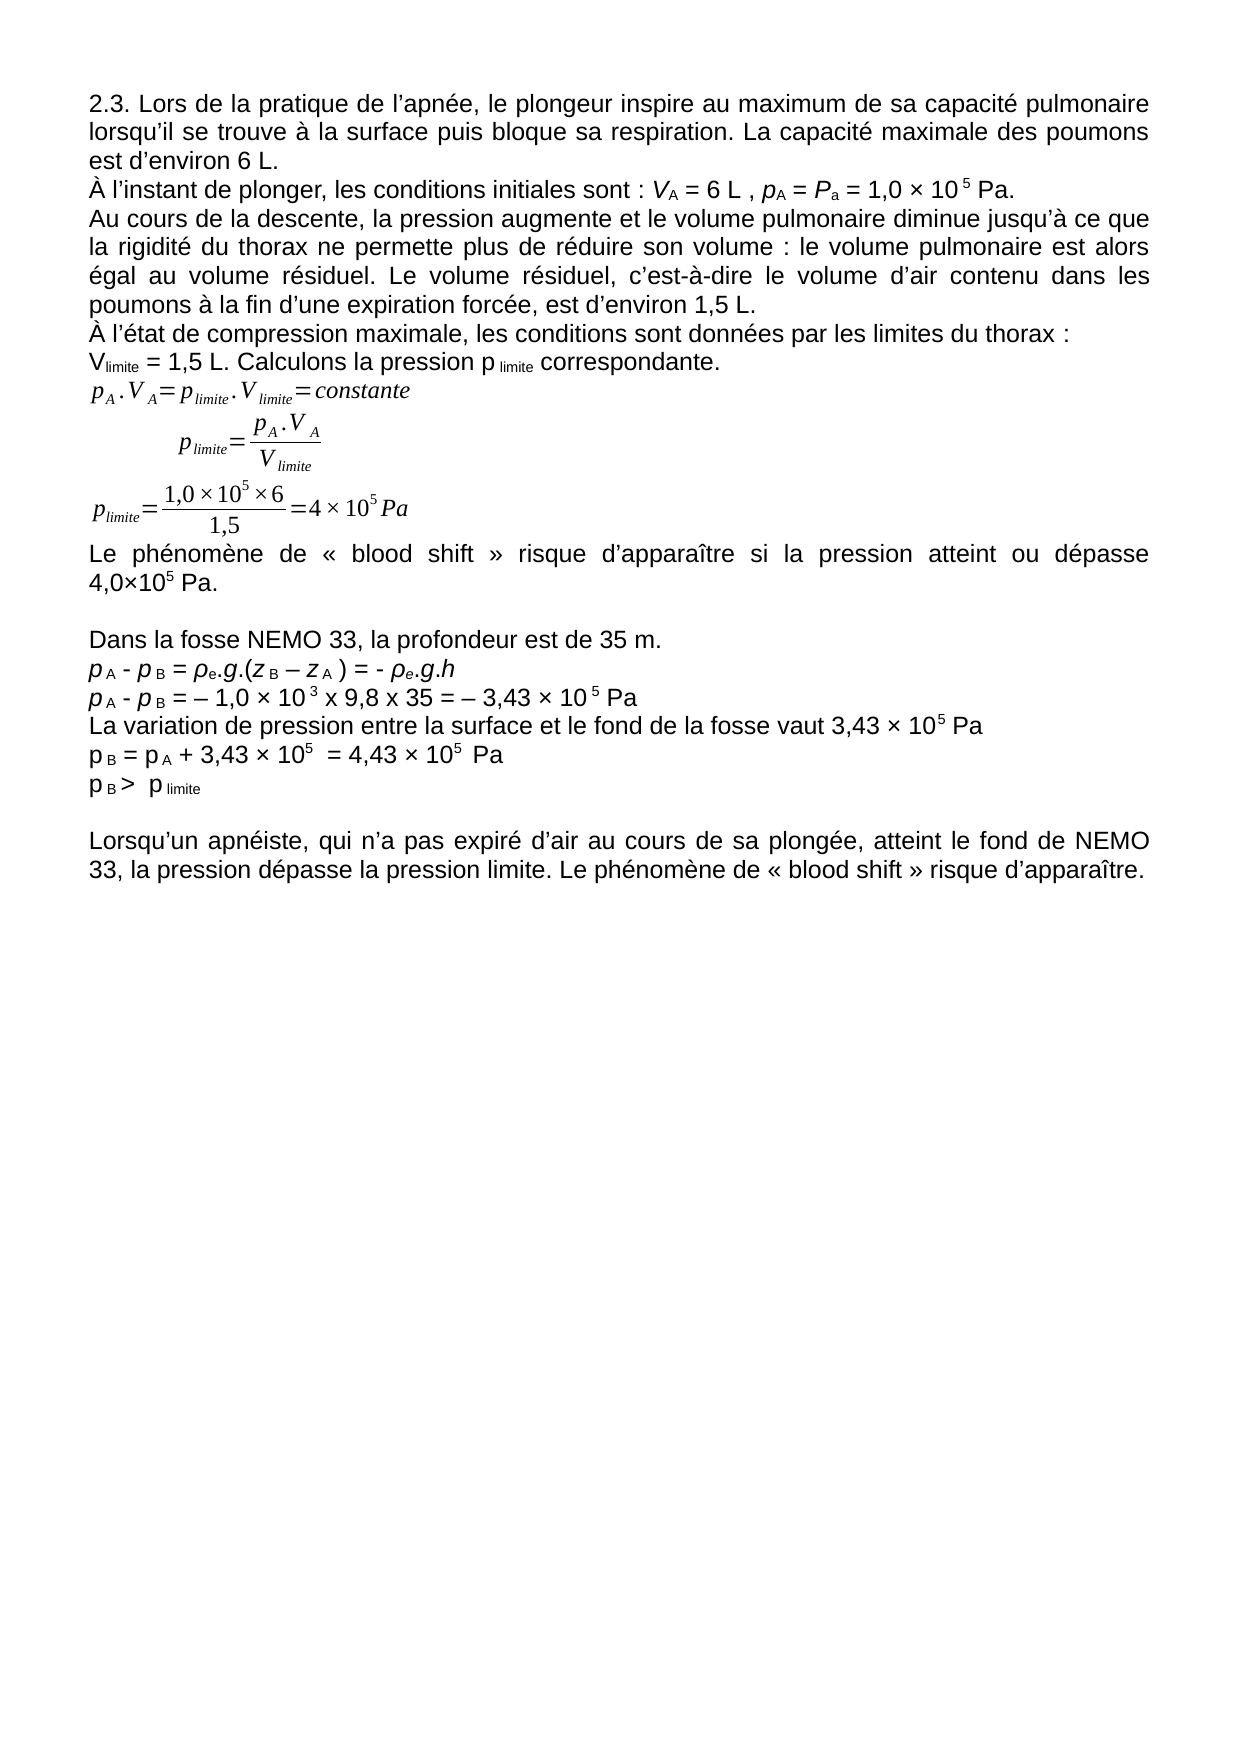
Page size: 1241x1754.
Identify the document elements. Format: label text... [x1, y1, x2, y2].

text p A - p B = – 1,0 × 10 3 x 9,8 x 35 = – 3,43 × 10 5 Pa [89, 682, 1152, 711]
text Le phénomène de « blood shift » risque d’apparaître si la pression atteint ou dépasse 4,0×105 Pa. [89, 539, 1152, 596]
text p A - p B = ρe.g.(z B – z A ) = - ρe.g.h [89, 654, 1152, 682]
text p B = p A + 3,43 × 105 = 4,43 × 105 Pa [89, 740, 1152, 769]
text Au cours de la descente, la pression augmente et le volume pulmonaire diminue jusqu’à ce que la rigidité du thorax ne permette plus de réduire son volume : le volume pulmonaire est alors égal au volume résiduel. Le volume résiduel, c’est-à-dire le volume d’air contenu dans les poumons à la fin d’une expiration forcée, est d’environ 1,5 L. [89, 204, 1152, 319]
text Vlimite = 1,5 L. Calculons la pression p limite correspondante. [89, 347, 1152, 376]
text 2.3. Lors de la pratique de l’apnée, le plongeur inspire au maximum de sa capacité pulmonaire lorsqu’il se trouve à la surface puis bloque sa respiration. La capacité maximale des poumons est d’environ 6 L. [89, 89, 1152, 175]
text Lorsqu’un apnéiste, qui n’a pas expiré d’air au cours de sa plongée, atteint le fond de NEMO 33, la pression dépasse la pression limite. Le phénomène de « blood shift » risque d’apparaître. [89, 826, 1152, 884]
text À l’état de compression maximale, les conditions sont données par les limites du thorax : [89, 319, 1152, 347]
text La variation de pression entre la surface et le fond de la fosse vaut 3,43 × 105 Pa [89, 711, 1152, 740]
text Dans la fosse NEMO 33, la profondeur est de 35 m. [89, 625, 1152, 654]
text p B > p limite [89, 769, 1152, 797]
text À l’instant de plonger, les conditions initiales sont : VA = 6 L , pA = Pa = 1,0 × 10 5 Pa. [89, 175, 1152, 204]
